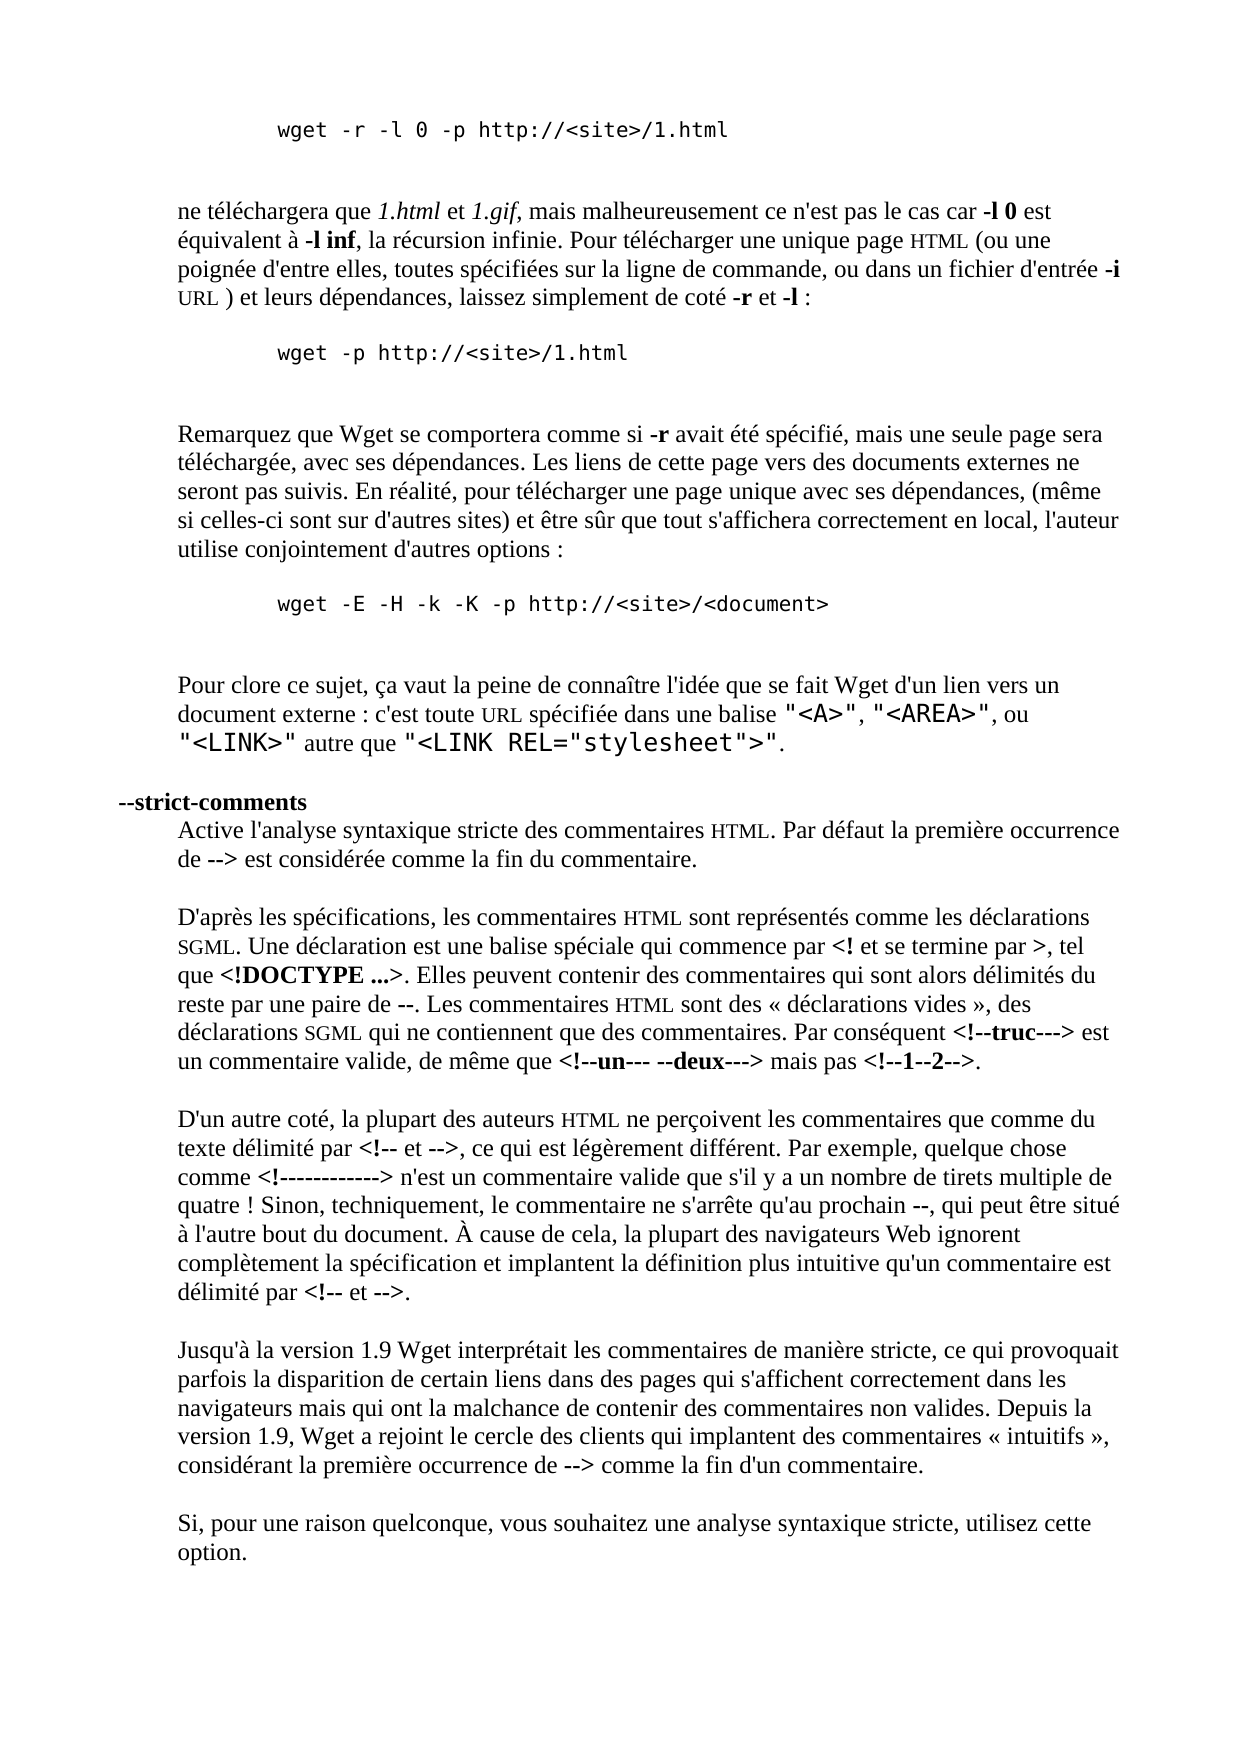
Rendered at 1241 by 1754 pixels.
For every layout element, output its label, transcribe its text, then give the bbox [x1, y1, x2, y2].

list ne téléchargera que 1.html et 1.gif, mais malheureusement ce n'est pas le cas car -l 0 est équivalent à -l inf, la récursion infinie. Pour télécharger une unique page HTML (ou une poignée d'entre elles, toutes spécifiées sur la ligne de commande, ou dans un fichier d'entrée -i URL ) et leurs dépendances, laissez simplement de coté -r et -l : [177, 196, 1122, 311]
text wget -E -H -k -K -p http://<site>/<document> [177, 592, 1122, 616]
list Si, pour une raison quelconque, vous souhaitez une analyse syntaxique stricte, utilisez cette option. [177, 1508, 1122, 1566]
list Remarquez que Wget se comportera comme si -r avait été spécifié, mais une seule page sera téléchargée, avec ses dépendances. Les liens de cette page vers des documents externes ne seront pas suivis. En réalité, pour télécharger une page unique avec ses dépendances, (même si celles-ci sont sur d'autres sites) et être sûr que tout s'affichera correctement en local, l'auteur utilise conjointement d'autres options : [177, 419, 1122, 562]
subtitle --strict-comments [118, 787, 1122, 815]
text wget -p http://<site>/1.html [177, 341, 1122, 365]
list Pour clore ce sujet, ça vaut la peine de connaître l'idée que se fait Wget d'un lien vers un document externe : c'est toute URL spécifiée dans une balise "<A>", "<AREA>", ou "<LINK>" autre que "<LINK REL="stylesheet">". [177, 670, 1122, 757]
list D'après les spécifications, les commentaires HTML sont représentés comme les déclarations SGML. Une déclaration est une balise spéciale qui commence par <! et se termine par >, tel que <!DOCTYPE ...>. Elles peuvent contenir des commentaires qui sont alors délimités du reste par une paire de --. Les commentaires HTML sont des « déclarations vides », des déclarations SGML qui ne contiennent que des commentaires. Par conséquent <!--truc---> est un commentaire valide, de même que <!--un--- --deux---> mais pas <!--1--2-->. [177, 902, 1122, 1075]
text wget -r -l 0 -p http://<site>/1.html [177, 118, 1122, 142]
list D'un autre coté, la plupart des auteurs HTML ne perçoivent les commentaires que comme du texte délimité par <!-- et -->, ce qui est légèrement différent. Par exemple, quelque chose comme <!------------> n'est un commentaire valide que s'il y a un nombre de tirets multiple de quatre ! Sinon, techniquement, le commentaire ne s'arrête qu'au prochain --, qui peut être situé à l'autre bout du document. À cause de cela, la plupart des navigateurs Web ignorent complètement la spécification et implantent la définition plus intuitive qu'un commentaire est délimité par <!-- et -->. [177, 1104, 1122, 1306]
list Active l'analyse syntaxique stricte des commentaires HTML. Par défaut la première occurrence de --> est considérée comme la fin du commentaire. [177, 815, 1122, 873]
list Jusqu'à la version 1.9 Wget interprétait les commentaires de manière stricte, ce qui provoquait parfois la disparition de certain liens dans des pages qui s'affichent correctement dans les navigateurs mais qui ont la malchance de contenir des commentaires non valides. Depuis la version 1.9, Wget a rejoint le cercle des clients qui implantent des commentaires « intuitifs », considérant la première occurrence de --> comme la fin d'un commentaire. [177, 1335, 1122, 1479]
